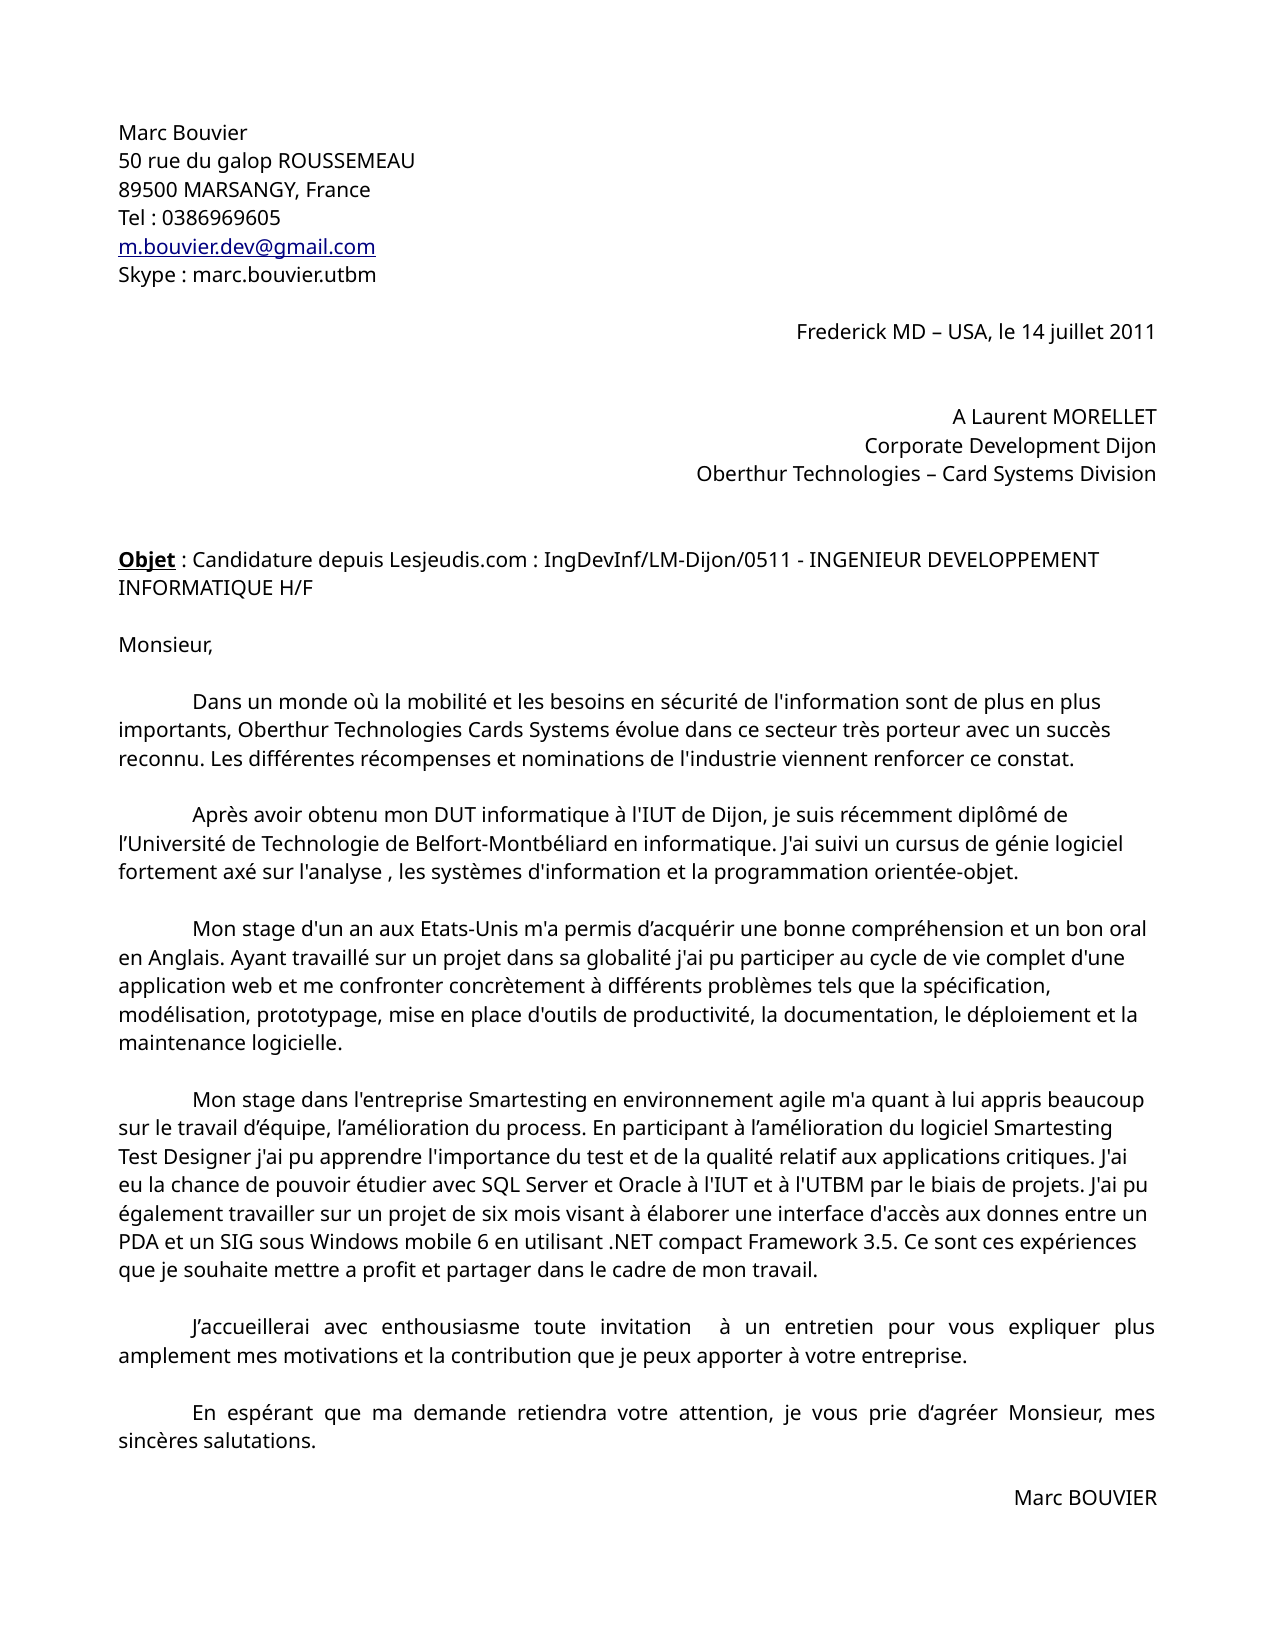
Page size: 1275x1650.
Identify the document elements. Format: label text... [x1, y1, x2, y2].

text 89500 MARSANGY, France [118, 175, 1157, 203]
text En espérant que ma demande retiendra votre attention, je vous prie d‘agréer Monsieur, mes sincères salutations. [118, 1398, 1157, 1455]
text Objet : Candidature depuis Lesjeudis.com : IngDevInf/LM-Dijon/0511 - INGENIEUR DEVELOPPEMENT INFORMATIQUE H/F [118, 545, 1157, 602]
text Oberthur Technologies – Card Systems Division [118, 459, 1157, 488]
text Corporate Development Dijon [118, 431, 1157, 459]
text Tel : 0386969605 [118, 203, 1157, 232]
text Frederick MD – USA, le 14 juillet 2011 [118, 317, 1157, 346]
text m.bouvier.dev@gmail.com [118, 232, 1157, 260]
text Mon stage d'un an aux Etats-Unis m'a permis d’acquérir une bonne compréhension et un bon oral en Anglais. Ayant travaillé sur un projet dans sa globalité j'ai pu participer au cycle de vie complet d'une application web et me confronter concrètement à différents problèmes tels que la spécification, modélisation, prototypage, mise en place d'outils de productivité, la documentation, le déploiement et la maintenance logicielle. [118, 914, 1157, 1057]
text 50 rue du galop ROUSSEMEAU [118, 147, 1157, 175]
text Marc BOUVIER [118, 1483, 1157, 1512]
text Marc Bouvier [118, 118, 1157, 147]
text A Laurent MORELLET [118, 402, 1157, 431]
text Dans un monde où la mobilité et les besoins en sécurité de l'information sont de plus en plus importants, Oberthur Technologies Cards Systems évolue dans ce secteur très porteur avec un succès reconnu. Les différentes récompenses et nominations de l'industrie viennent renforcer ce constat. [118, 687, 1157, 772]
text Monsieur, [118, 630, 1157, 658]
text J’accueillerai avec enthousiasme toute invitation à un entretien pour vous expliquer plus amplement mes motivations et la contribution que je peux apporter à votre entreprise. [118, 1312, 1157, 1369]
text Mon stage dans l'entreprise Smartesting en environnement agile m'a quant à lui appris beaucoup sur le travail d’équipe, l’amélioration du process. En participant à l’amélioration du logiciel Smartesting Test Designer j'ai pu apprendre l'importance du test et de la qualité relatif aux applications critiques. J'ai eu la chance de pouvoir étudier avec SQL Server et Oracle à l'IUT et à l'UTBM par le biais de projets. J'ai pu également travailler sur un projet de six mois visant à élaborer une interface d'accès aux donnes entre un PDA et un SIG sous Windows mobile 6 en utilisant .NET compact Framework 3.5. Ce sont ces expériences que je souhaite mettre a profit et partager dans le cadre de mon travail. [118, 1085, 1157, 1284]
text Après avoir obtenu mon DUT informatique à l'IUT de Dijon, je suis récemment diplômé de l’Université de Technologie de Belfort-Montbéliard en informatique. J'ai suivi un cursus de génie logiciel fortement axé sur l'analyse , les systèmes d'information et la programmation orientée-objet. [118, 801, 1157, 886]
text Skype : marc.bouvier.utbm [118, 260, 1157, 289]
